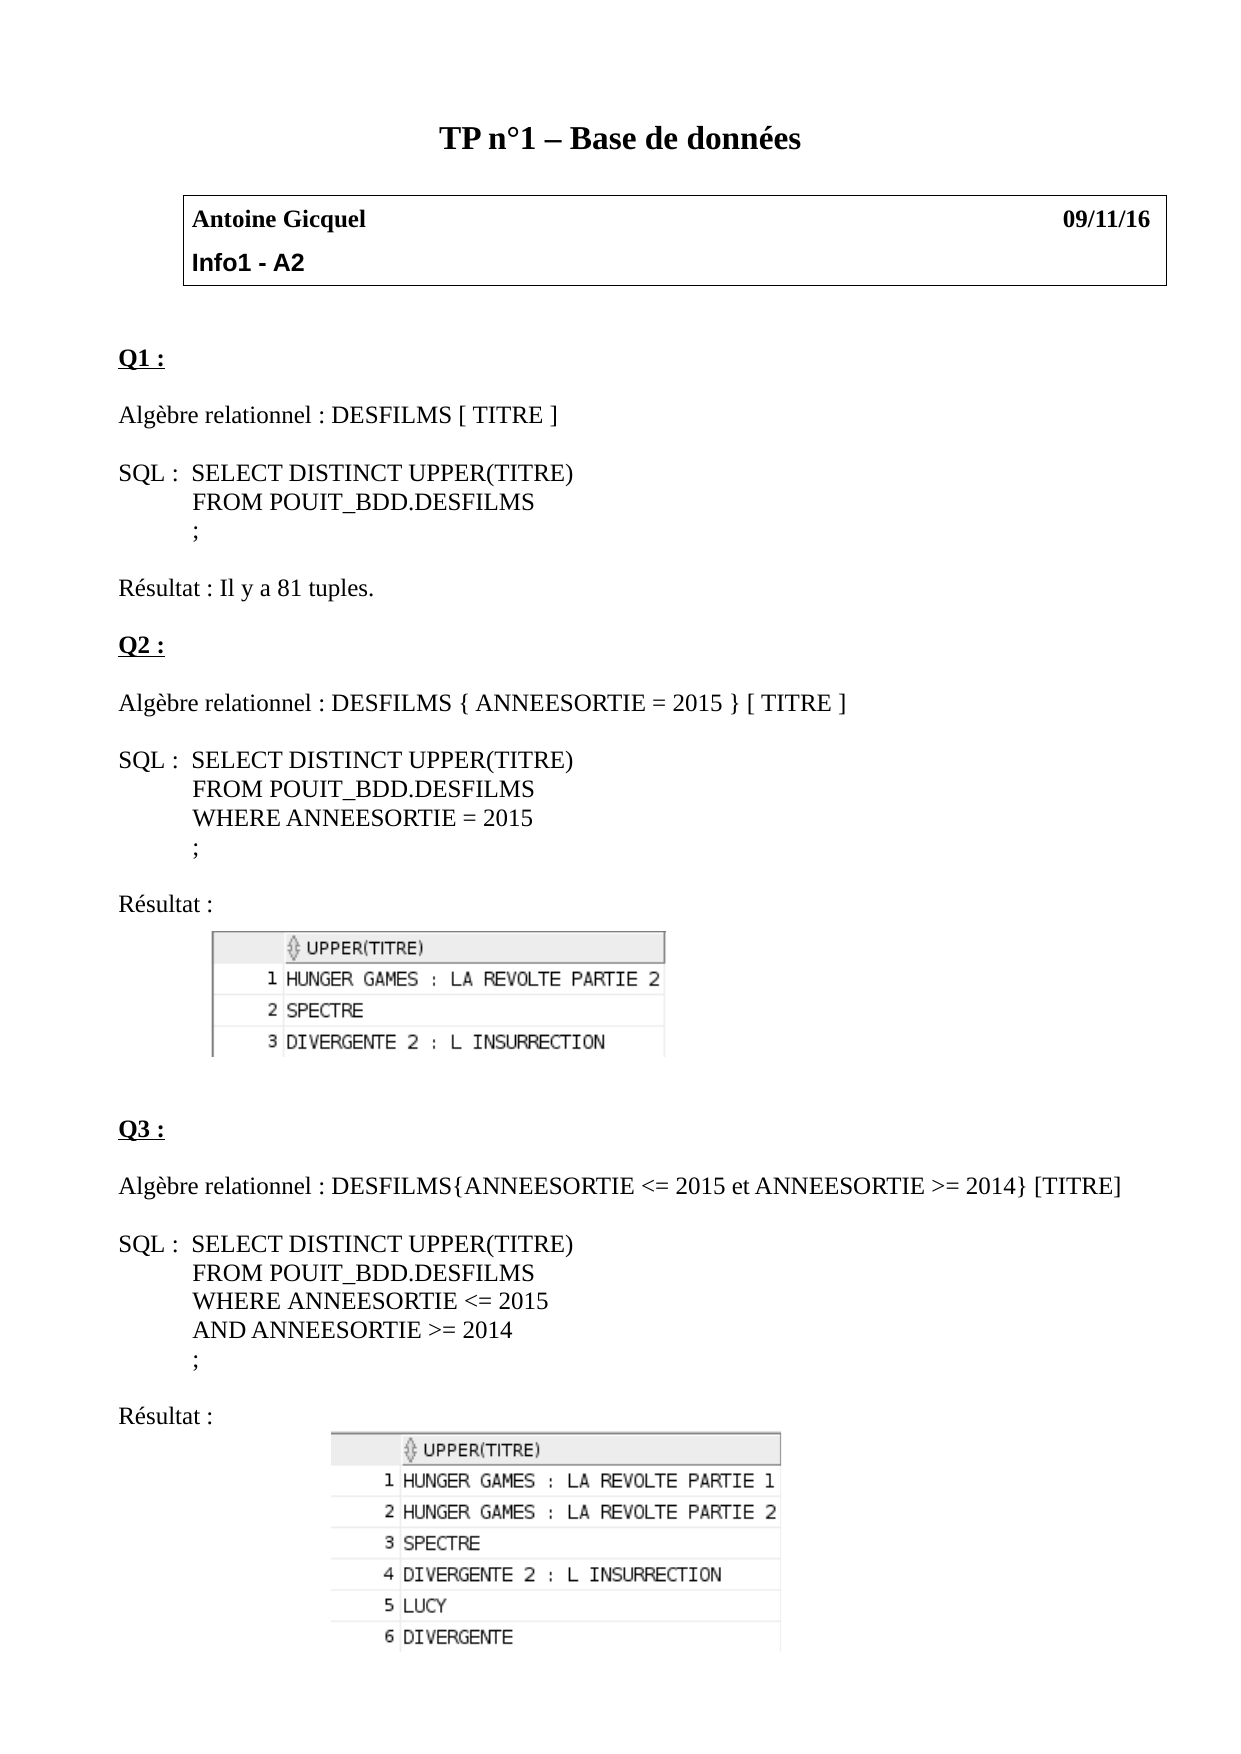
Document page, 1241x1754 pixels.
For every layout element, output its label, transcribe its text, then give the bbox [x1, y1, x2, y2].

picture [211, 931, 667, 1057]
text SQL : SELECT DISTINCT UPPER(TITRE) [118, 746, 1122, 774]
text WHERE ANNEESORTIE <= 2015 [118, 1286, 1122, 1315]
text Résultat : [118, 889, 1122, 918]
text ; [118, 832, 1122, 861]
text Q1 : [118, 343, 1122, 372]
text Résultat : [118, 1401, 1122, 1430]
picture [331, 1430, 782, 1652]
text FROM POUIT_BDD.DESFILMS [118, 487, 1122, 516]
text Q3 : [118, 1114, 1122, 1143]
subtitle TP n°1 – Base de données [118, 118, 1122, 156]
text FROM POUIT_BDD.DESFILMS [118, 1258, 1122, 1286]
text Algèbre relationnel : DESFILMS [ TITRE ] [118, 401, 1122, 429]
text Algèbre relationnel : DESFILMS{ANNEESORTIE <= 2015 et ANNEESORTIE >= 2014} [TITRE] [118, 1171, 1122, 1200]
text Résultat : Il y a 81 tuples. [118, 573, 1122, 602]
text ; [118, 1344, 1122, 1373]
text ; [118, 516, 1122, 544]
text WHERE ANNEESORTIE = 2015 [118, 803, 1122, 832]
table_header Antoine Gicquel 09/11/16 [184, 196, 1166, 240]
text SQL : SELECT DISTINCT UPPER(TITRE) [118, 458, 1122, 487]
text Algèbre relationnel : DESFILMS { ANNEESORTIE = 2015 } [ TITRE ] [118, 688, 1122, 717]
table_cell Info1 - A2 [184, 240, 1166, 284]
text AND ANNEESORTIE >= 2014 [118, 1315, 1122, 1344]
text FROM POUIT_BDD.DESFILMS [118, 774, 1122, 803]
text SQL : SELECT DISTINCT UPPER(TITRE) [118, 1229, 1122, 1258]
text Q2 : [118, 631, 1122, 659]
